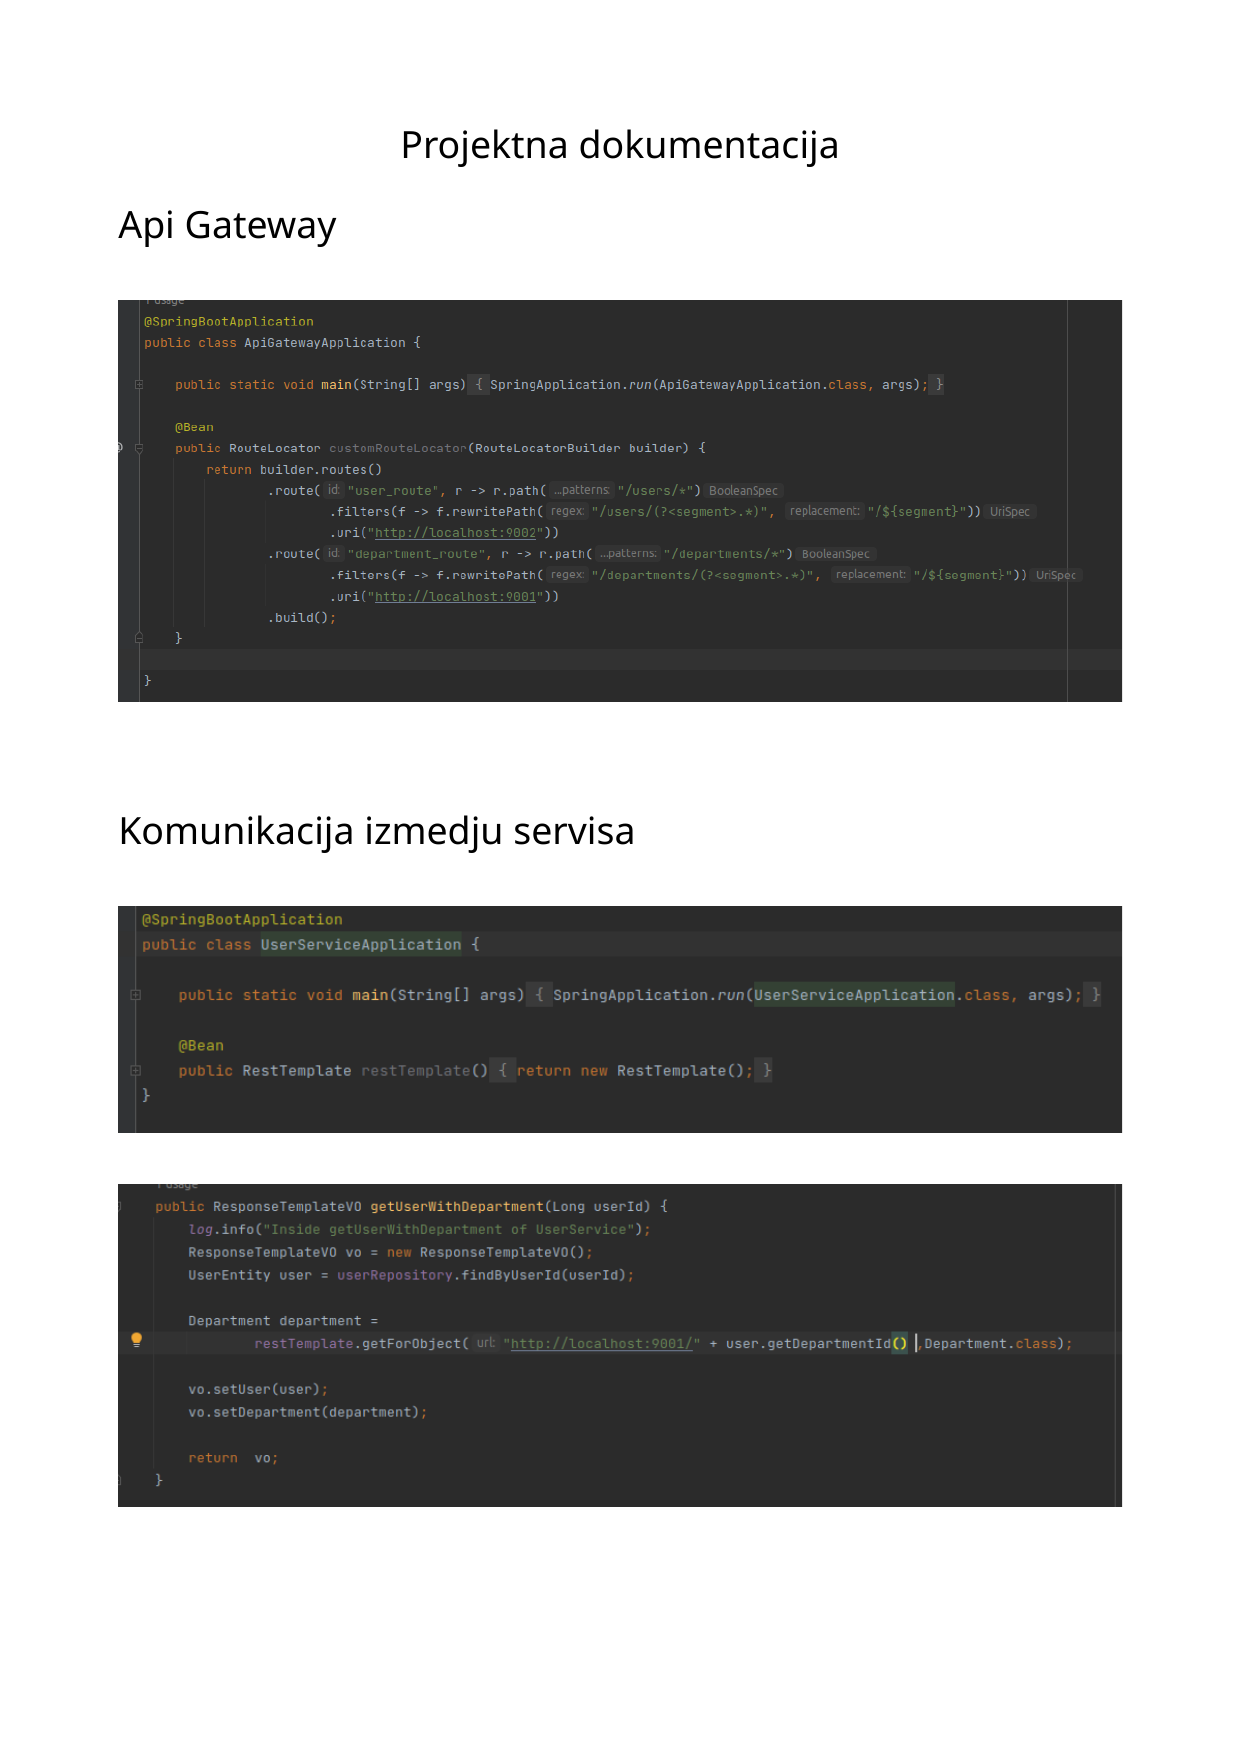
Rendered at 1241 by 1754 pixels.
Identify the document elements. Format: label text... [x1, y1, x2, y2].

picture [118, 1184, 1123, 1507]
text Komunikacija izmedju servisa [118, 804, 1122, 855]
picture [118, 906, 1123, 1133]
text Api Gateway [118, 199, 1122, 250]
picture [118, 300, 1123, 702]
